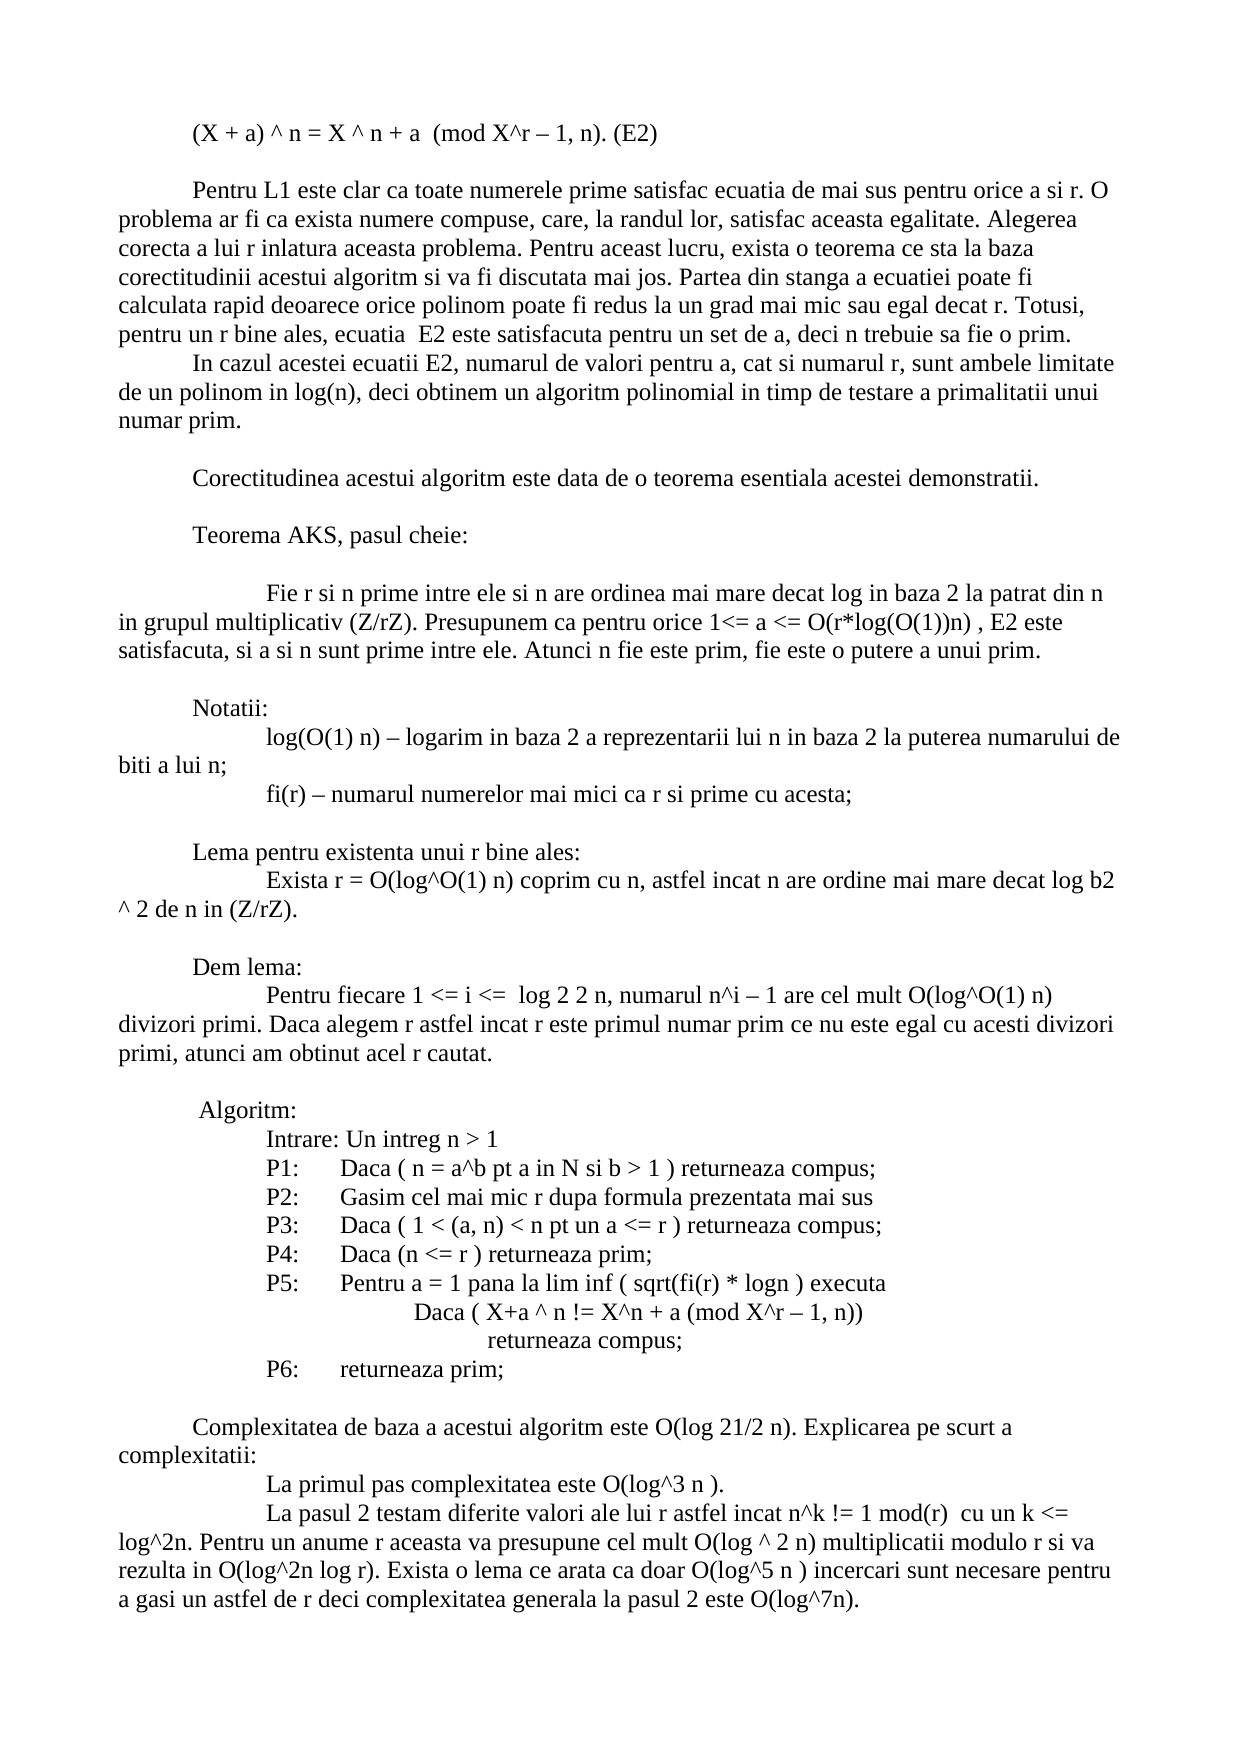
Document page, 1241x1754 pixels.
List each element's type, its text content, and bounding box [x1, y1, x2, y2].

text P1: Daca ( n = a^b pt a in N si b > 1 ) returneaza compus; [118, 1153, 1122, 1182]
text P5: Pentru a = 1 pana la lim inf ( sqrt(fi(r) * logn ) executa [118, 1268, 1122, 1297]
text Pentru L1 este clar ca toate numerele prime satisfac ecuatia de mai sus pentru orice a si r. O problema ar fi ca exista numere compuse, care, la randul lor, satisfac aceasta egalitate. Alegerea corecta a lui r inlatura aceasta problema. Pentru aceast lucru, exista o teorema ce sta la baza corectitudinii acestui algoritm si va fi discutata mai jos. Partea din stanga a ecuatiei poate fi calculata rapid deoarece orice polinom poate fi redus la un grad mai mic sau egal decat r. Totusi, pentru un r bine ales, ecuatia E2 este satisfacuta pentru un set de a, deci n trebuie sa fie o prim. [118, 176, 1122, 348]
text Intrare: Un intreg n > 1 [118, 1124, 1122, 1153]
text Teorema AKS, pasul cheie: [118, 521, 1122, 549]
text Lema pentru existenta unui r bine ales: [118, 837, 1122, 866]
text La pasul 2 testam diferite valori ale lui r astfel incat n^k != 1 mod(r) cu un k <= log^2n. Pentru un anume r aceasta va presupune cel mult O(log ^ 2 n) multiplicatii modulo r si va rezulta in O(log^2n log r). Exista o lema ce arata ca doar O(log^5 n ) incercari sunt necesare pentru a gasi un astfel de r deci complexitatea generala la pasul 2 este O(log^7n). [118, 1498, 1122, 1613]
text In cazul acestei ecuatii E2, numarul de valori pentru a, cat si numarul r, sunt ambele limitate de un polinom in log(n), deci obtinem un algoritm polinomial in timp de testare a primalitatii unui numar prim. [118, 348, 1122, 434]
text returneaza compus; [118, 1326, 1122, 1354]
text Notatii: [118, 693, 1122, 722]
text Algoritm: [118, 1096, 1122, 1124]
text Exista r = O(log^O(1) n) coprim cu n, astfel incat n are ordine mai mare decat log b2 ^ 2 de n in (Z/rZ). [118, 866, 1122, 923]
text P3: Daca ( 1 < (a, n) < n pt un a <= r ) returneaza compus; [118, 1211, 1122, 1239]
text fi(r) – numarul numerelor mai mici ca r si prime cu acesta; [118, 779, 1122, 808]
text P6: returneaza prim; [118, 1354, 1122, 1383]
text P2: Gasim cel mai mic r dupa formula prezentata mai sus [118, 1182, 1122, 1211]
text Complexitatea de baza a acestui algoritm este O(log 21/2 n). Explicarea pe scurt a complexitatii: [118, 1412, 1122, 1469]
text P4: Daca (n <= r ) returneaza prim; [118, 1239, 1122, 1268]
text Dem lema: [118, 952, 1122, 981]
text log(O(1) n) – logarim in baza 2 a reprezentarii lui n in baza 2 la puterea numarului de biti a lui n; [118, 722, 1122, 779]
text La primul pas complexitatea este O(log^3 n ). [118, 1469, 1122, 1498]
text Daca ( X+a ^ n != X^n + a (mod X^r – 1, n)) [118, 1297, 1122, 1326]
text Pentru fiecare 1 <= i <= log 2 2 n, numarul n^i – 1 are cel mult O(log^O(1) n) divizori primi. Daca alegem r astfel incat r este primul numar prim ce nu este egal cu acesti divizori primi, atunci am obtinut acel r cautat. [118, 981, 1122, 1067]
text Fie r si n prime intre ele si n are ordinea mai mare decat log in baza 2 la patrat din n in grupul multiplicativ (Z/rZ). Presupunem ca pentru orice 1<= a <= O(r*log(O(1))n) , E2 este satisfacuta, si a si n sunt prime intre ele. Atunci n fie este prim, fie este o putere a unui prim. [118, 578, 1122, 664]
text (X + a) ^ n = X ^ n + a (mod X^r – 1, n). (E2) [118, 118, 1122, 147]
text Corectitudinea acestui algoritm este data de o teorema esentiala acestei demonstratii. [118, 463, 1122, 492]
